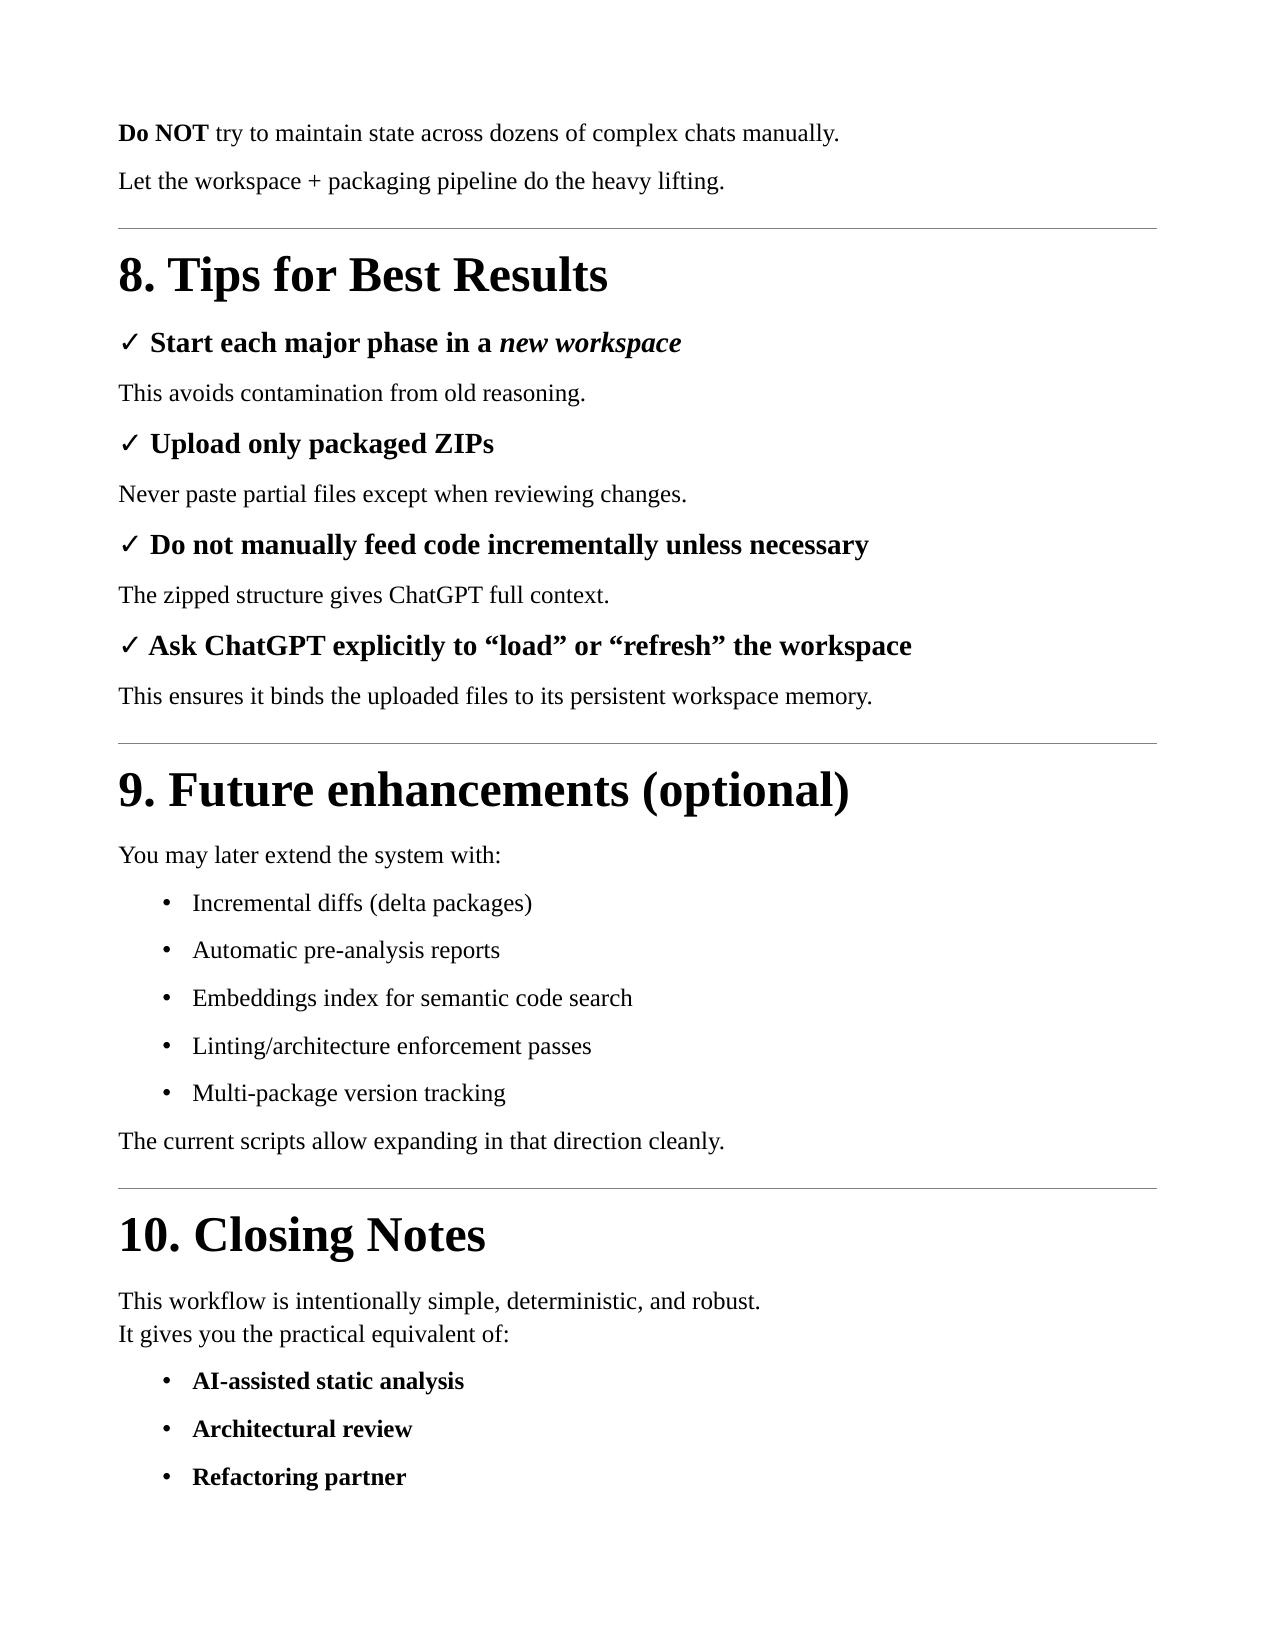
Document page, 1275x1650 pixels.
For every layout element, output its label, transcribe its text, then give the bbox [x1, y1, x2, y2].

text This avoids contamination from old reasoning. [118, 378, 1157, 407]
text The current scripts allow expanding in that direction cleanly. [118, 1126, 1157, 1155]
text Do NOT try to maintain state across dozens of complex chats manually. [118, 118, 1157, 147]
subtitle 8. Tips for Best Results [118, 245, 1157, 302]
text This ensures it binds the uploaded files to its persistent workspace memory. [118, 681, 1157, 709]
subtitle ✓ Ask ChatGPT explicitly to “load” or “refresh” the workspace [118, 628, 1157, 661]
list Automatic pre-analysis reports [162, 936, 1157, 964]
text The zipped structure gives ChatGPT full context. [118, 580, 1157, 609]
subtitle 9. Future enhancements (optional) [118, 760, 1157, 817]
list Refactoring partner [162, 1462, 1157, 1490]
subtitle ✓ Do not manually feed code incrementally unless necessary [118, 527, 1157, 560]
text This workflow is intentionally simple, deterministic, and robust. It gives you the practical equivalent of: [118, 1286, 1157, 1347]
list Architectural review [162, 1414, 1157, 1443]
text You may later extend the system with: [118, 840, 1157, 869]
text Never paste partial files except when reviewing changes. [118, 479, 1157, 508]
list Embeddings index for semantic code search [162, 983, 1157, 1012]
list AI-assisted static analysis [162, 1366, 1157, 1395]
subtitle ✓ Start each major phase in a new workspace [118, 325, 1157, 359]
list Incremental diffs (delta packages) [162, 888, 1157, 917]
list Linting/architecture enforcement passes [162, 1031, 1157, 1059]
subtitle ✓ Upload only packaged ZIPs [118, 426, 1157, 460]
subtitle 10. Closing Notes [118, 1205, 1157, 1263]
list Multi-package version tracking [162, 1078, 1157, 1107]
text Let the workspace + packaging pipeline do the heavy lifting. [118, 166, 1157, 194]
